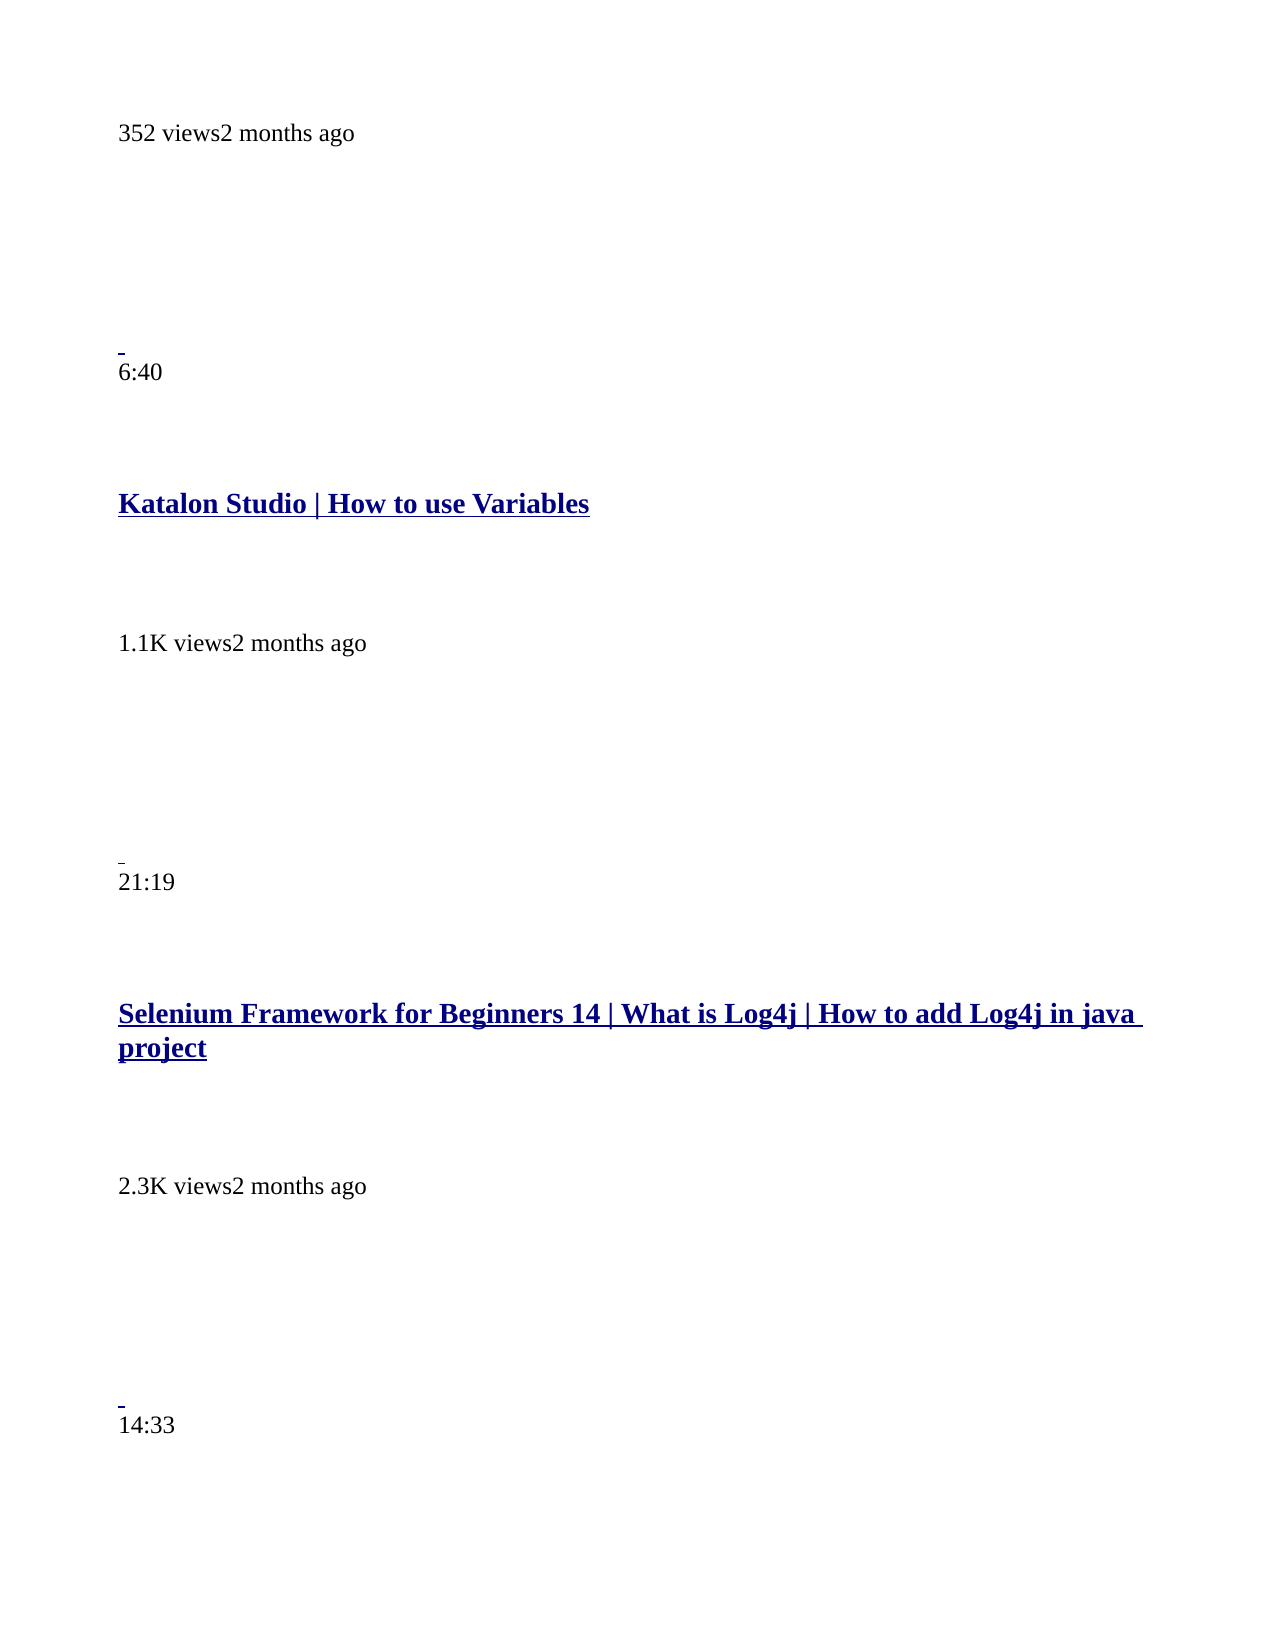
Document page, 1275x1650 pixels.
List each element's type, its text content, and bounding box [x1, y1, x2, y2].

text 2.3K views2 months ago [118, 1171, 1157, 1200]
text 14:33 [118, 1410, 1157, 1439]
text 21:19 [118, 867, 1157, 896]
text 1.1K views2 months ago [118, 628, 1157, 657]
text 352 views2 months ago [118, 118, 1157, 147]
subtitle Selenium Framework for Beginners 14 | What is Log4j | How to add Log4j in java project [118, 996, 1157, 1063]
text 6:40 [118, 357, 1157, 386]
subtitle Katalon Studio | How to use Variables [118, 487, 1157, 520]
